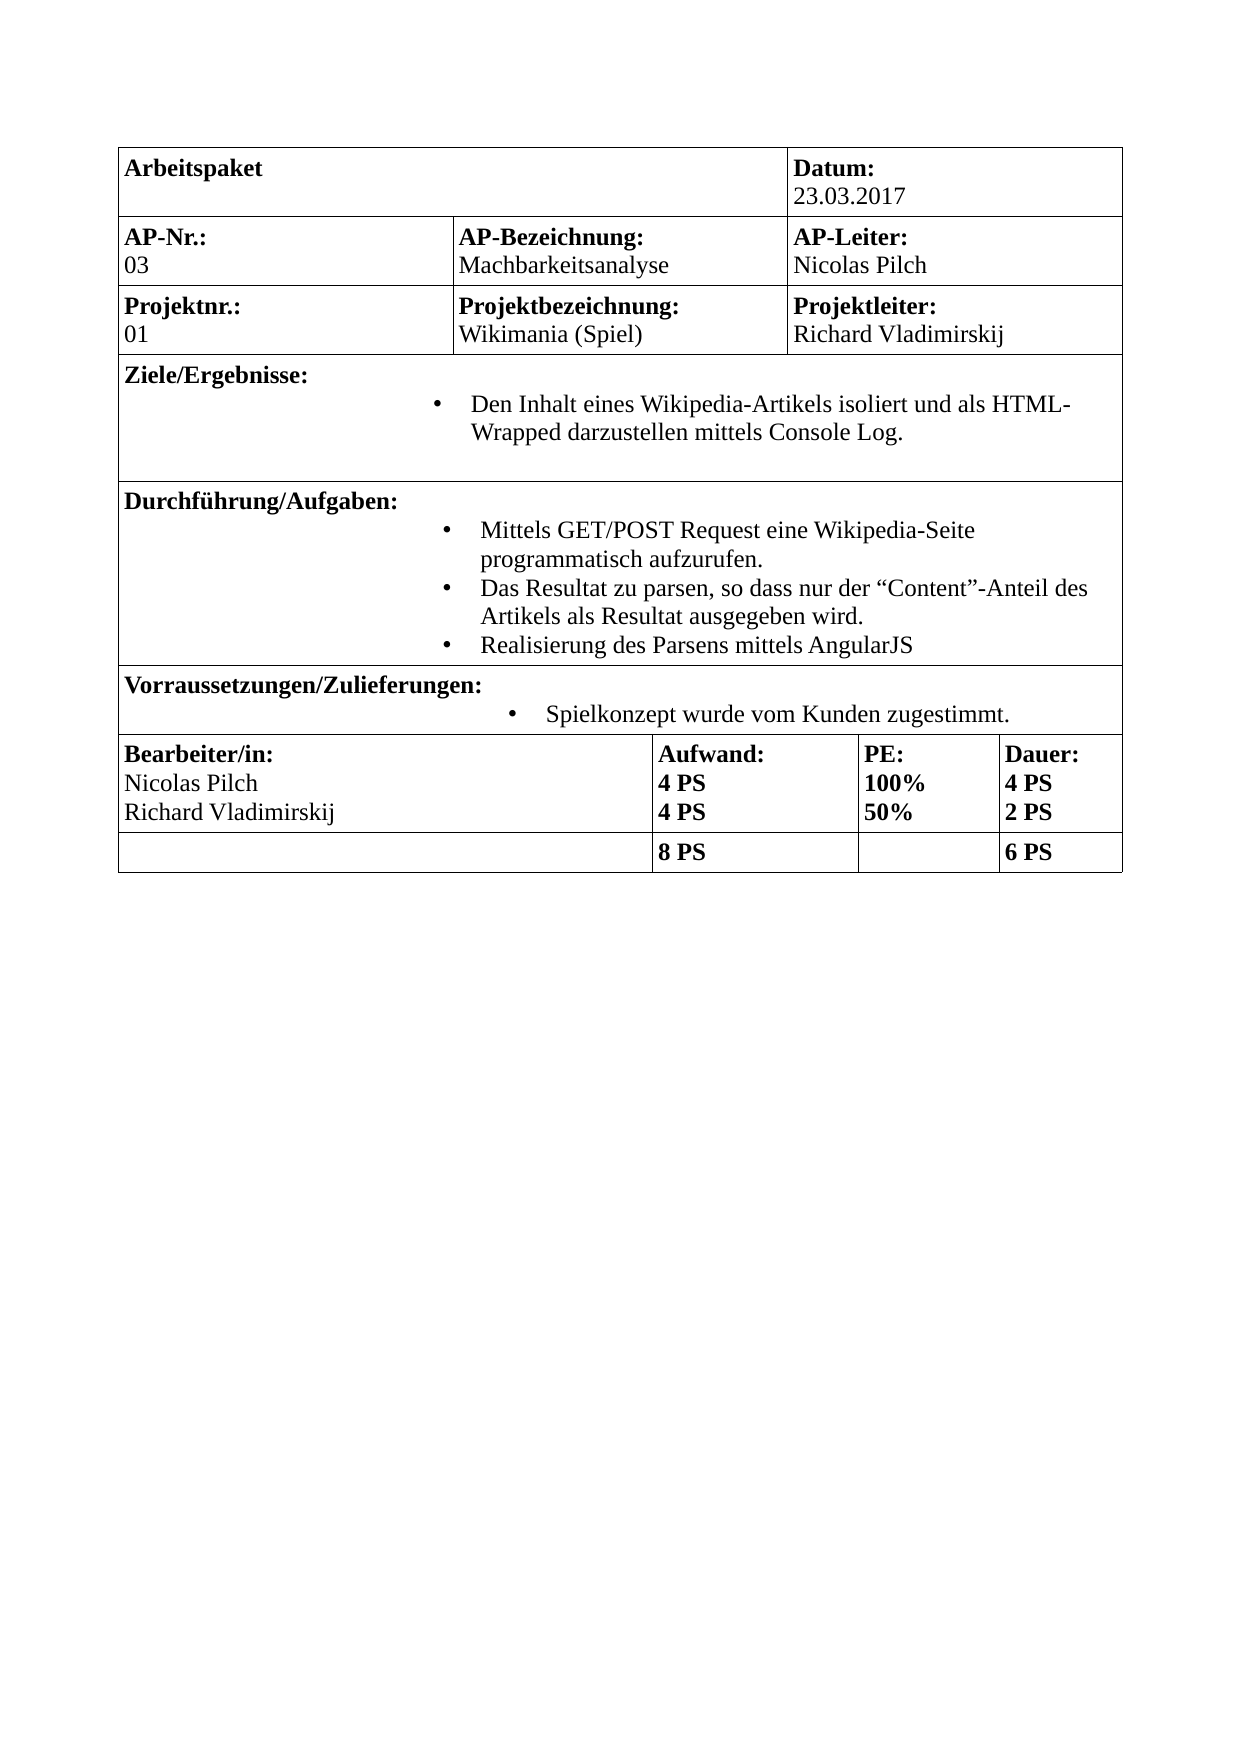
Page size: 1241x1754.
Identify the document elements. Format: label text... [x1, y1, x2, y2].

table_cell [859, 833, 999, 872]
table_cell Bearbeiter/in: Nicolas Pilch Richard Vladimirskij [119, 735, 652, 832]
table_header Datum: 23.03.2017 [788, 148, 1122, 216]
table_cell 6 PS [1000, 833, 1122, 872]
table_cell Durchführung/Aufgaben: Mittels GET/POST Request eine Wikipedia-Seite programmatisch aufzurufen. Das Resultat zu parsen, so dass nur der “Content”-Anteil des Artikels als Resultat ausgegeben wird. Realisierung des Parsens mittels AngularJS [119, 482, 1122, 665]
table_cell Projektleiter: Richard Vladimirskij [788, 286, 1122, 354]
table_cell Projektnr.: 01 [119, 286, 453, 354]
table_cell AP-Nr.: 03 [119, 217, 453, 285]
table_cell Projektbezeichnung: Wikimania (Spiel) [454, 286, 787, 354]
table_cell Vorraussetzungen/Zulieferungen: Spielkonzept wurde vom Kunden zugestimmt. [119, 666, 1122, 734]
table_cell AP-Bezeichnung: Machbarkeitsanalyse [454, 217, 787, 285]
table_cell Dauer: 4 PS 2 PS [1000, 735, 1122, 832]
table_cell PE: 100% 50% [859, 735, 999, 832]
table_header Arbeitspaket [119, 148, 787, 216]
table_cell AP-Leiter: Nicolas Pilch [788, 217, 1122, 285]
table_cell 8 PS [653, 833, 858, 872]
table_cell Aufwand: 4 PS 4 PS [653, 735, 858, 832]
table_cell Ziele/Ergebnisse: Den Inhalt eines Wikipedia-Artikels isoliert und als HTML-Wrapped darzustellen mittels Console Log. [119, 355, 1122, 481]
table_cell [119, 833, 652, 872]
